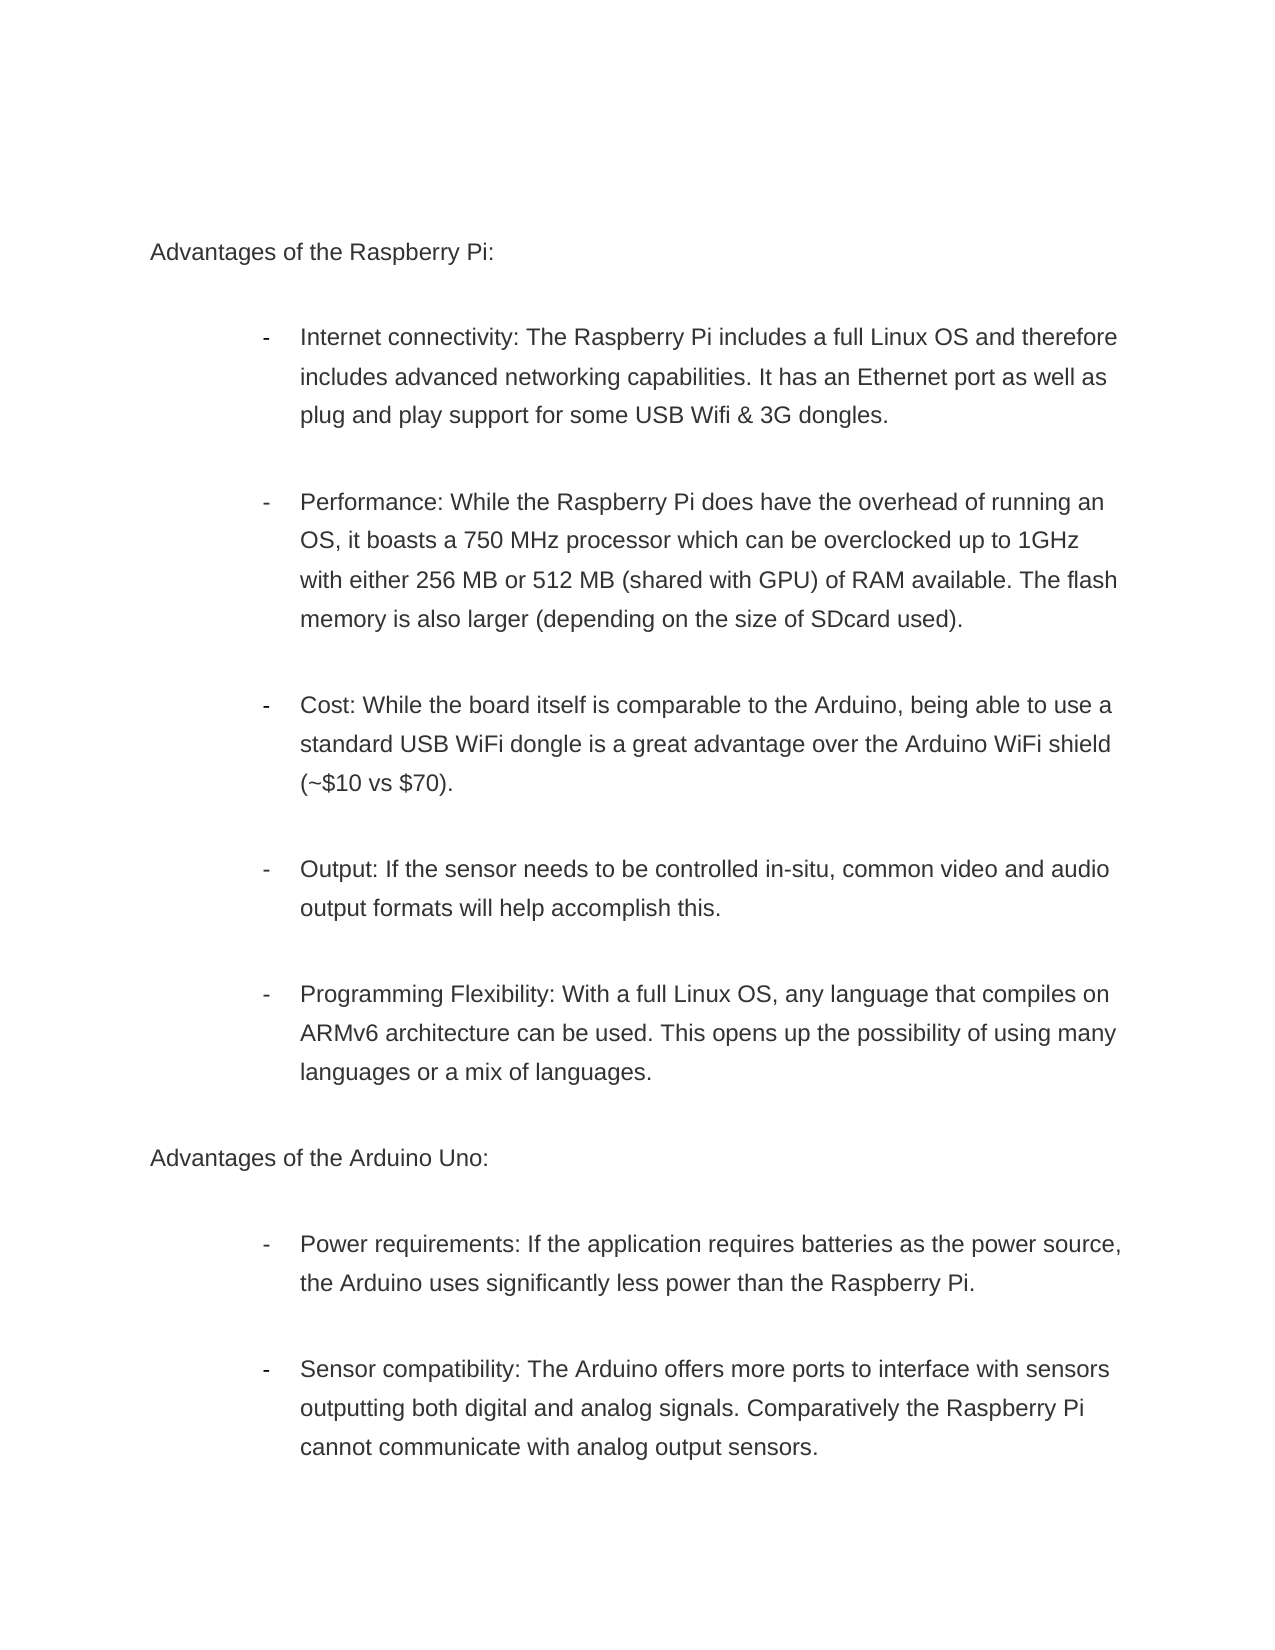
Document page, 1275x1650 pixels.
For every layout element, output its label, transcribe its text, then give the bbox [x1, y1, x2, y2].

list Performance: While the Raspberry Pi does have the overhead of running an OS, it boasts a 750 MHz processor which can be overclocked up to 1GHz with either 256 MB or 512 MB (shared with GPU) of RAM available. The flash memory is also larger (depending on the size of SDcard used). [262, 476, 1125, 632]
list Power requirements: If the application requires batteries as the power source, the Arduino uses significantly less power than the Raspberry Pi. [262, 1218, 1125, 1296]
list Cost: While the board itself is comparable to the Arduino, being able to use a standard USB WiFi dongle is a great advantage over the Arduino WiFi shield (~$10 vs $70). [262, 679, 1125, 796]
text Advantages of the Raspberry Pi: [150, 226, 1125, 265]
list Internet connectivity: The Raspberry Pi includes a full Linux OS and therefore includes advanced networking capabilities. It has an Ethernet port as well as plug and play support for some USB Wifi & 3G dongles. [262, 312, 1125, 429]
list Programming Flexibility: With a full Linux OS, any language that compiles on ARMv6 architecture can be used. This opens up the possibility of using many languages or a mix of languages. [262, 968, 1125, 1085]
text Advantages of the Arduino Uno: [150, 1132, 1125, 1171]
list Output: If the sensor needs to be controlled in-situ, common video and audio output formats will help accomplish this. [262, 843, 1125, 921]
list Sensor compatibility: The Arduino offers more ports to interface with sensors outputting both digital and analog signals. Comparatively the Raspberry Pi cannot communicate with analog output sensors. [262, 1343, 1125, 1460]
